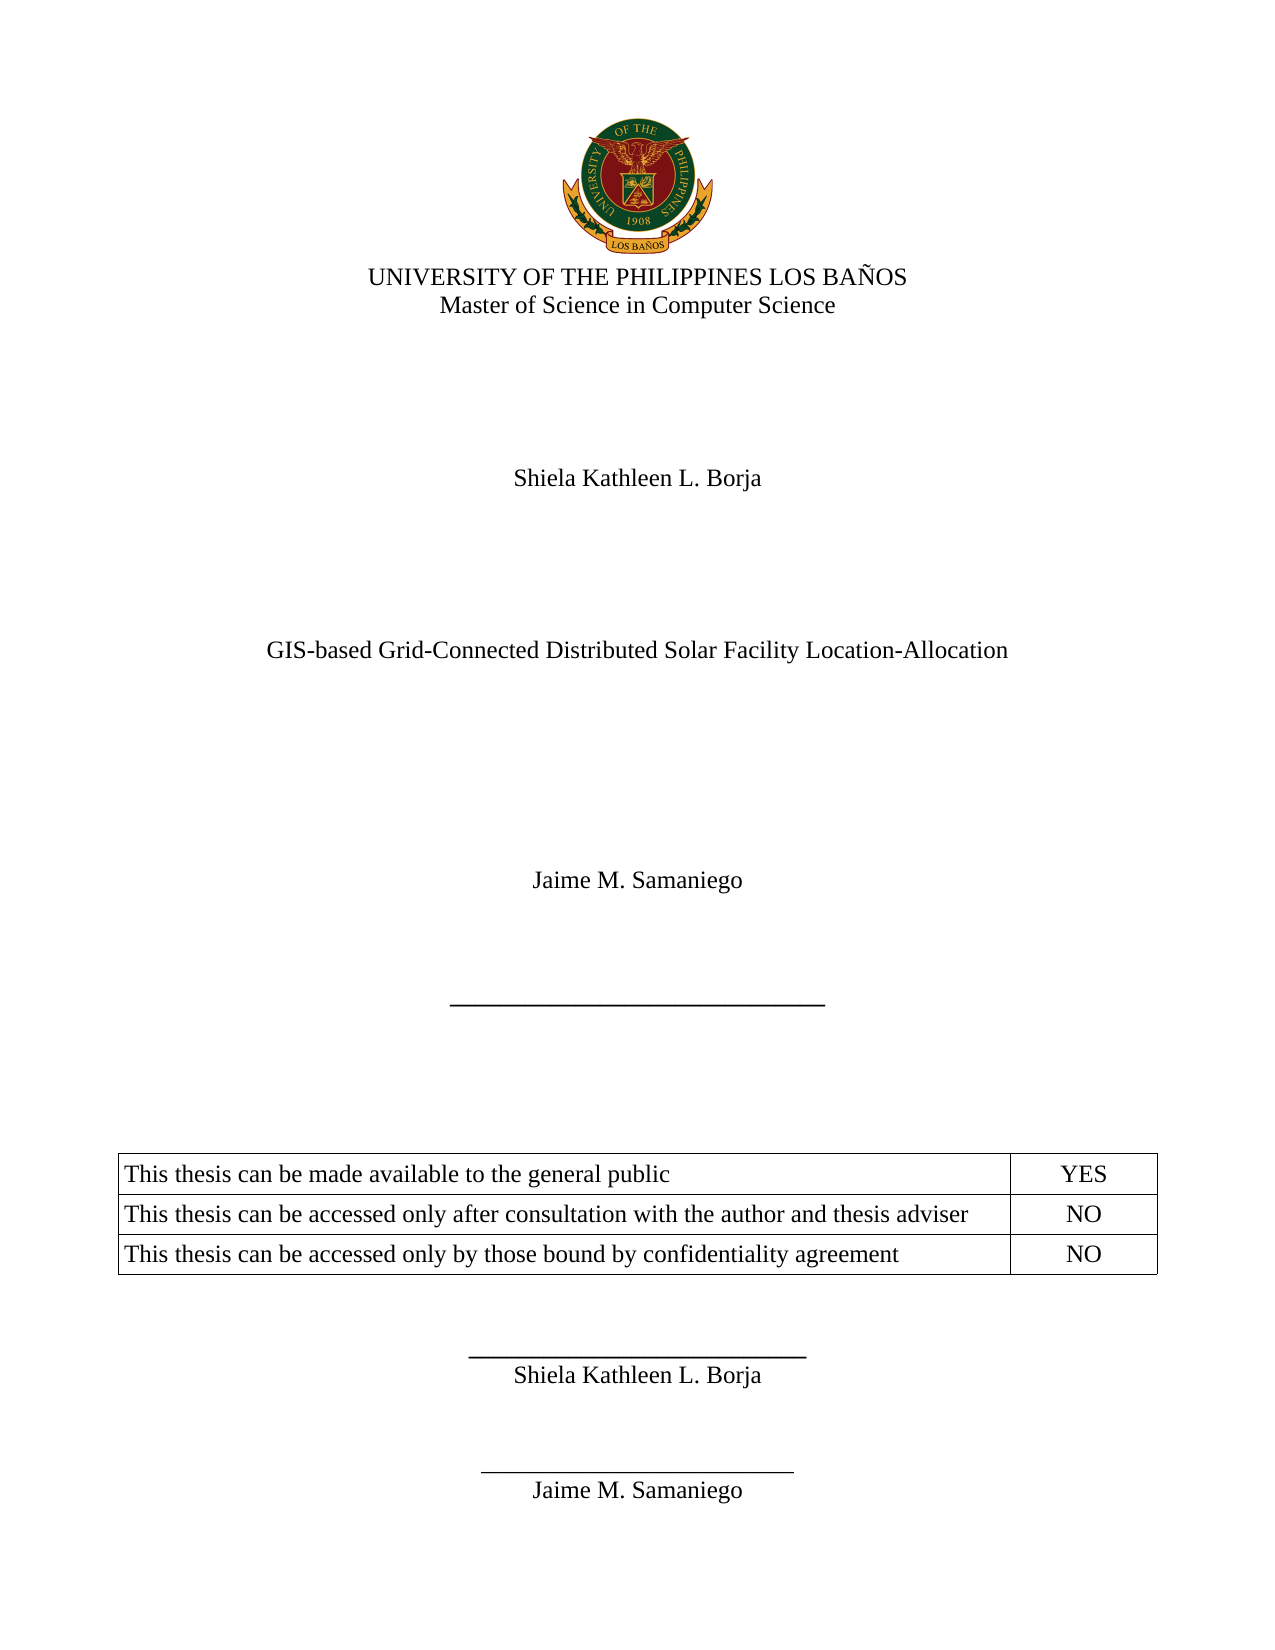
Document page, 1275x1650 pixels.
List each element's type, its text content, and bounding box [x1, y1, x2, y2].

table_cell NO [1011, 1235, 1157, 1274]
picture [562, 118, 713, 254]
text UNIVERSITY OF THE PHILIPPINES LOS BAÑOS [118, 262, 1157, 291]
table_cell NO [1011, 1195, 1157, 1234]
text ___________________________ [118, 1332, 1157, 1360]
text Shiela Kathleen L. Borja [118, 1360, 1157, 1389]
text _________________________ [118, 1447, 1157, 1475]
table_cell This thesis can be accessed only by those bound by confidentiality agreement [119, 1235, 1010, 1274]
table_header This thesis can be made available to the general public [119, 1154, 1010, 1193]
text Jaime M. Samaniego [118, 1475, 1157, 1504]
table_header YES [1011, 1154, 1157, 1193]
text Jaime M. Samaniego [118, 866, 1157, 894]
text ______________________________ [118, 981, 1157, 1009]
text Shiela Kathleen L. Borja [118, 463, 1157, 492]
table_cell This thesis can be accessed only after consultation with the author and thesis adviser [119, 1195, 1010, 1234]
text Master of Science in Computer Science [118, 291, 1157, 319]
text GIS-based Grid-Connected Distributed Solar Facility Location-Allocation [118, 636, 1157, 664]
